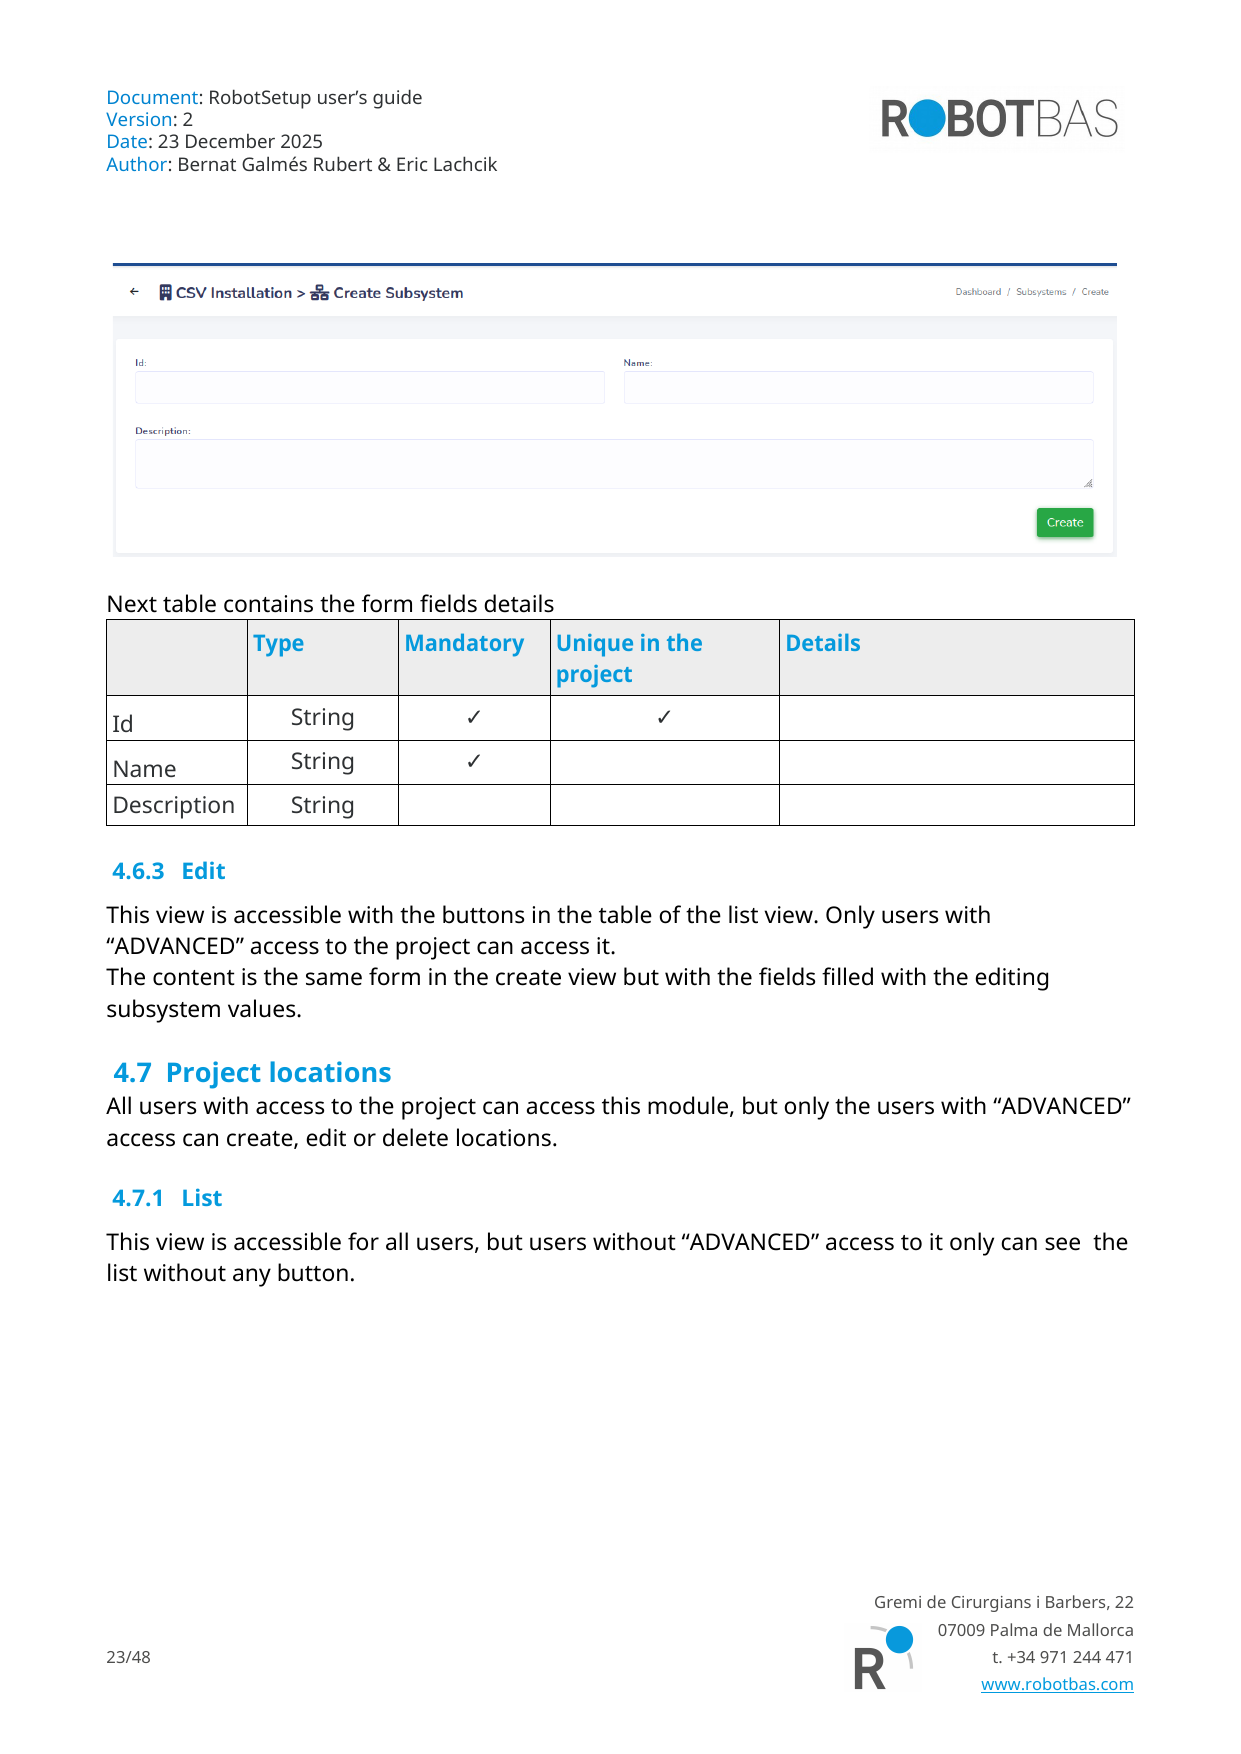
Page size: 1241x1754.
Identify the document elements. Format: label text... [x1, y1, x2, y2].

picture [869, 86, 1125, 153]
text Next table contains the form fields details [106, 588, 1134, 619]
table_cell Description [107, 785, 247, 825]
table_cell [780, 696, 1134, 739]
subtitle List [106, 1182, 1134, 1213]
table_cell [399, 785, 550, 825]
table_cell String [248, 785, 398, 825]
picture [844, 1623, 923, 1692]
table_cell [551, 741, 779, 784]
table_cell [780, 785, 1134, 825]
text This view is accessible for all users, but users without “ADVANCED” access to it only can see the list without any button. [106, 1226, 1134, 1288]
subtitle Project locations [106, 1053, 1134, 1090]
table_header Mandatory [399, 620, 550, 695]
table_cell Id [107, 696, 247, 739]
table_header Details [780, 620, 1134, 695]
text All users with access to the project can access this module, but only the users with “ADVANCED” access can create, edit or delete locations. [106, 1090, 1134, 1153]
table_cell [551, 785, 779, 825]
table_cell ✓ [399, 741, 550, 784]
text The content is the same form in the create view but with the fields filled with the editing subsystem values. [106, 961, 1134, 1024]
table_header [107, 620, 247, 695]
table_cell [780, 741, 1134, 784]
table_cell Name [107, 741, 247, 784]
subtitle Edit [106, 855, 1134, 886]
table_header Unique in the project [551, 620, 779, 695]
table_cell String [248, 696, 398, 739]
table_cell ✓ [551, 696, 779, 739]
table_cell ✓ [399, 696, 550, 739]
table_header Type [248, 620, 398, 695]
picture [112, 263, 1117, 557]
table_cell String [248, 741, 398, 784]
text This view is accessible with the buttons in the table of the list view. Only users with “ADVANCED” access to the project can access it. [106, 899, 1134, 961]
